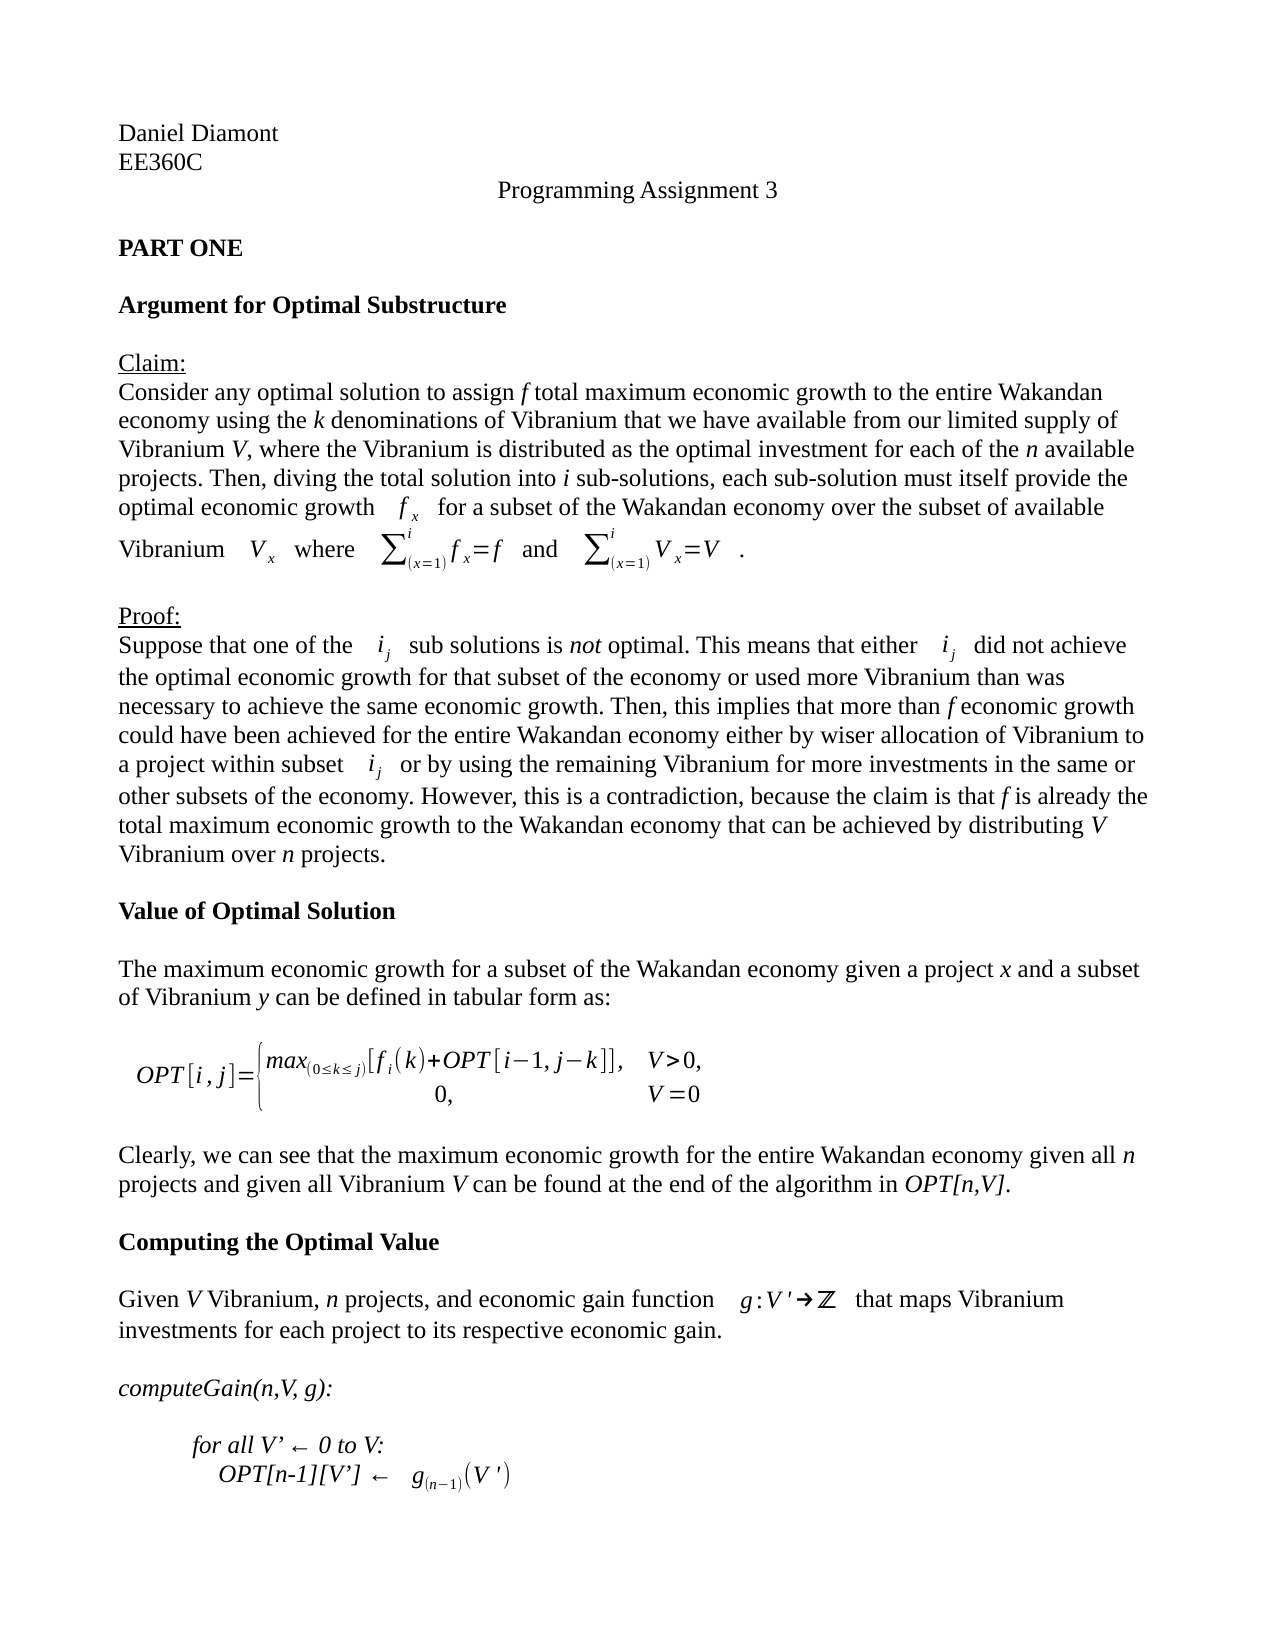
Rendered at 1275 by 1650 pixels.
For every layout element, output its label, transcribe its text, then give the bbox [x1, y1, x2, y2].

text computeGain(n,V, g): [118, 1373, 1157, 1402]
text OPT[n-1][V’] ← [192, 1459, 1157, 1493]
text Claim: [118, 348, 1157, 377]
text Given V Vibranium, n projects, and economic gain function that maps Vibranium investments for each project to its respective economic gain. [118, 1284, 1157, 1344]
text PART ONE [118, 233, 1157, 262]
text Programming Assignment 3 [118, 176, 1157, 204]
text Clearly, we can see that the maximum economic growth for the entire Wakandan economy given all n projects and given all Vibranium V can be found at the end of the algorithm in OPT[n,V]. [118, 1140, 1157, 1198]
text Suppose that one of the sub solutions is not optimal. This means that either did not achieve the optimal economic growth for that subset of the economy or used more Vibranium than was necessary to achieve the same economic growth. Then, this implies that more than f economic growth could have been achieved for the entire Wakandan economy either by wiser allocation of Vibranium to a project within subset or by using the remaining Vibranium for more investments in the same or other subsets of the economy. However, this is a contradiction, because the claim is that f is already the total maximum economic growth to the Wakandan economy that can be achieved by distributing V Vibranium over n projects. [118, 630, 1157, 867]
text Daniel Diamont [118, 118, 1157, 147]
text Consider any optimal solution to assign f total maximum economic growth to the entire Wakandan economy using the k denominations of Vibranium that we have available from our limited supply of Vibranium V, where the Vibranium is distributed as the optimal investment for each of the n available projects. Then, diving the total solution into i sub-solutions, each sub-solution must itself provide the optimal economic growth for a subset of the Wakandan economy over the subset of available Vibranium where and . [118, 377, 1157, 573]
text Computing the Optimal Value [118, 1227, 1157, 1255]
text The maximum economic growth for a subset of the Wakandan economy given a project x and a subset of Vibranium y can be defined in tabular form as: [118, 954, 1157, 1011]
text Argument for Optimal Substructure [118, 291, 1157, 319]
text for all V’ ← 0 to V: [192, 1430, 1157, 1459]
text EE360C [118, 147, 1157, 176]
text Value of Optimal Solution [118, 896, 1157, 925]
text Proof: [118, 601, 1157, 630]
